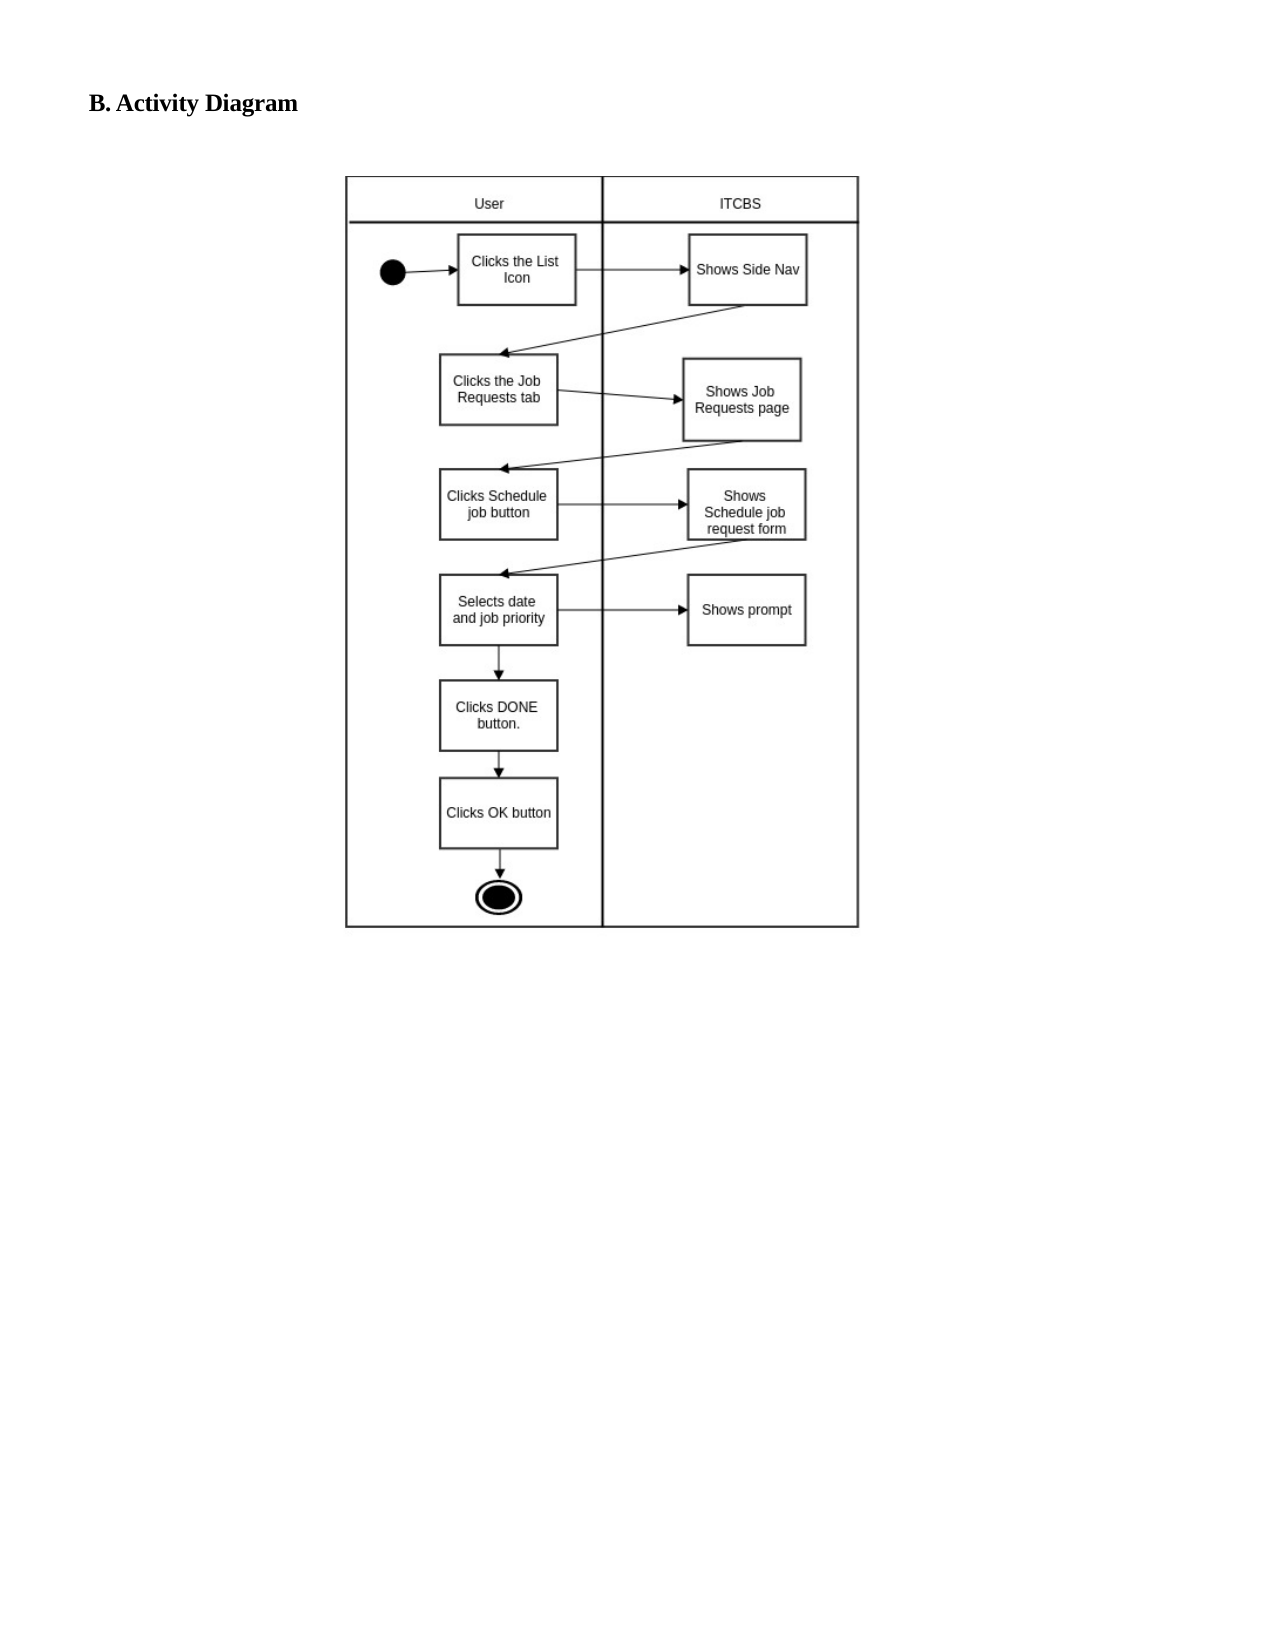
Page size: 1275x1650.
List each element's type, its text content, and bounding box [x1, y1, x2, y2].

picture [315, 176, 887, 955]
text B. Activity Diagram [88, 88, 1186, 117]
